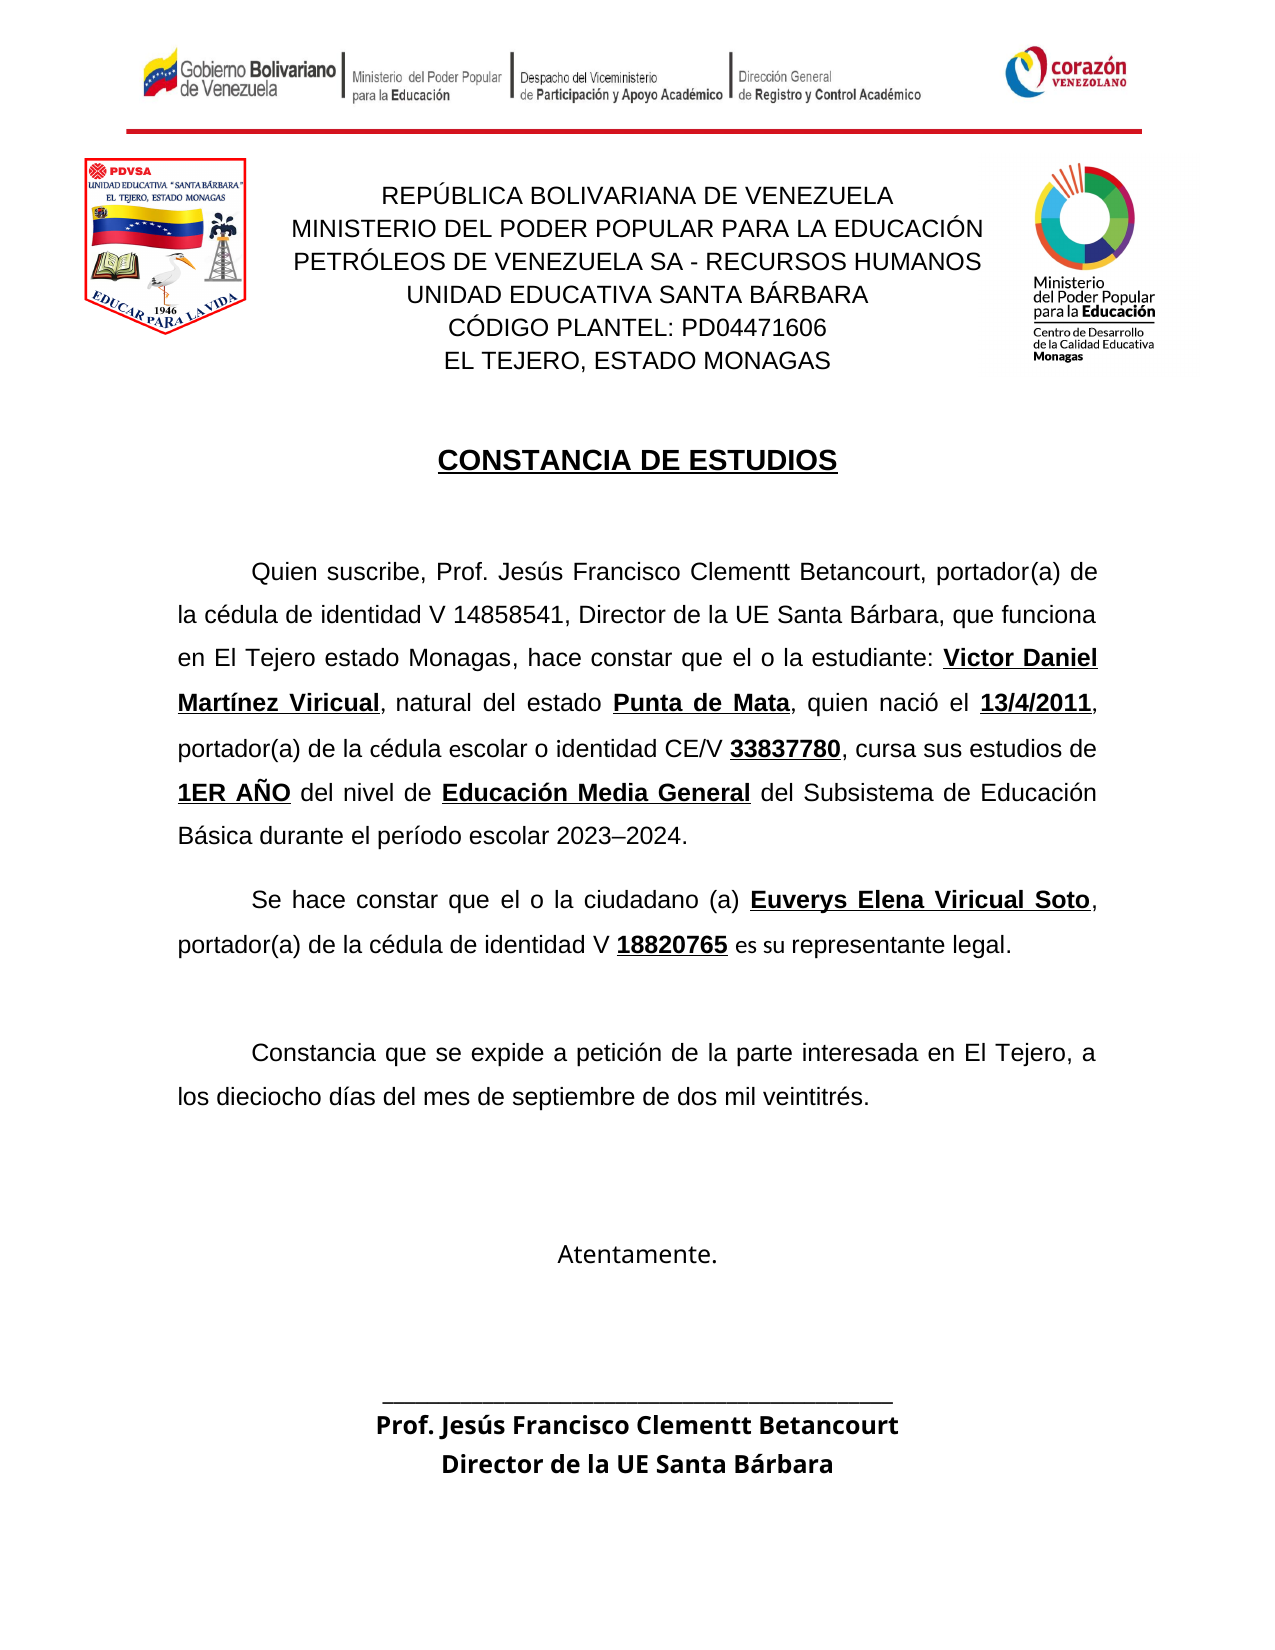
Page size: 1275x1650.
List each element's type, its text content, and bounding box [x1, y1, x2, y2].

text CÓDIGO PLANTEL: PD04471606 [177, 313, 978, 341]
subtitle REPÚBLICA BOLIVARIANA DE VENEZUELA [252, 181, 978, 209]
text ______________________________________________ [177, 1373, 1098, 1407]
text Constancia que se expide a petición de la parte interesada en El Tejero, a los dieciocho días del mes de septiembre de dos mil veintitrés. [177, 1038, 1098, 1110]
subtitle MINISTERIO DEL PODER POPULAR PARA LA EDUCACIÓN [252, 214, 978, 242]
text Quien suscribe, Prof. Jesús Francisco Clementt Betancourt, portador(a) de la cédula de identidad V 14858541, Director de la UE Santa Bárbara, que funciona en El Tejero estado Monagas, hace constar que el o la estudiante: Victor Daniel Martínez Viricual, natural del estado Punta de Mata, quien nació el 13/4/2011, portador(a) de la cédula escolar o identidad CE/V 33837780, cursa sus estudios de 1ER AÑO del nivel de Educación Media General del Subsistema de Educación Básica durante el período escolar 2023–2024. [177, 557, 1098, 849]
subtitle PETRÓLEOS DE VENEZUELA SA - RECURSOS HUMANOS [252, 247, 978, 275]
picture [126, 11, 1142, 134]
text Director de la UE Santa Bárbara [177, 1447, 1098, 1481]
text Prof. Jesús Francisco Clementt Betancourt [177, 1407, 1098, 1441]
picture [978, 153, 1200, 377]
picture [79, 158, 252, 335]
text EL TEJERO, ESTADO MONAGAS [177, 346, 978, 374]
text Se hace constar que el o la ciudadano (a) Euverys Elena Viricual Soto, portador(a) de la cédula de identidad V 18820765 es su representante legal. [177, 885, 1098, 959]
text UNIDAD EDUCATIVA SANTA BÁRBARA [252, 280, 978, 308]
text Atentamente. [177, 1237, 1098, 1271]
subtitle CONSTANCIA DE ESTUDIOS [177, 443, 1098, 476]
